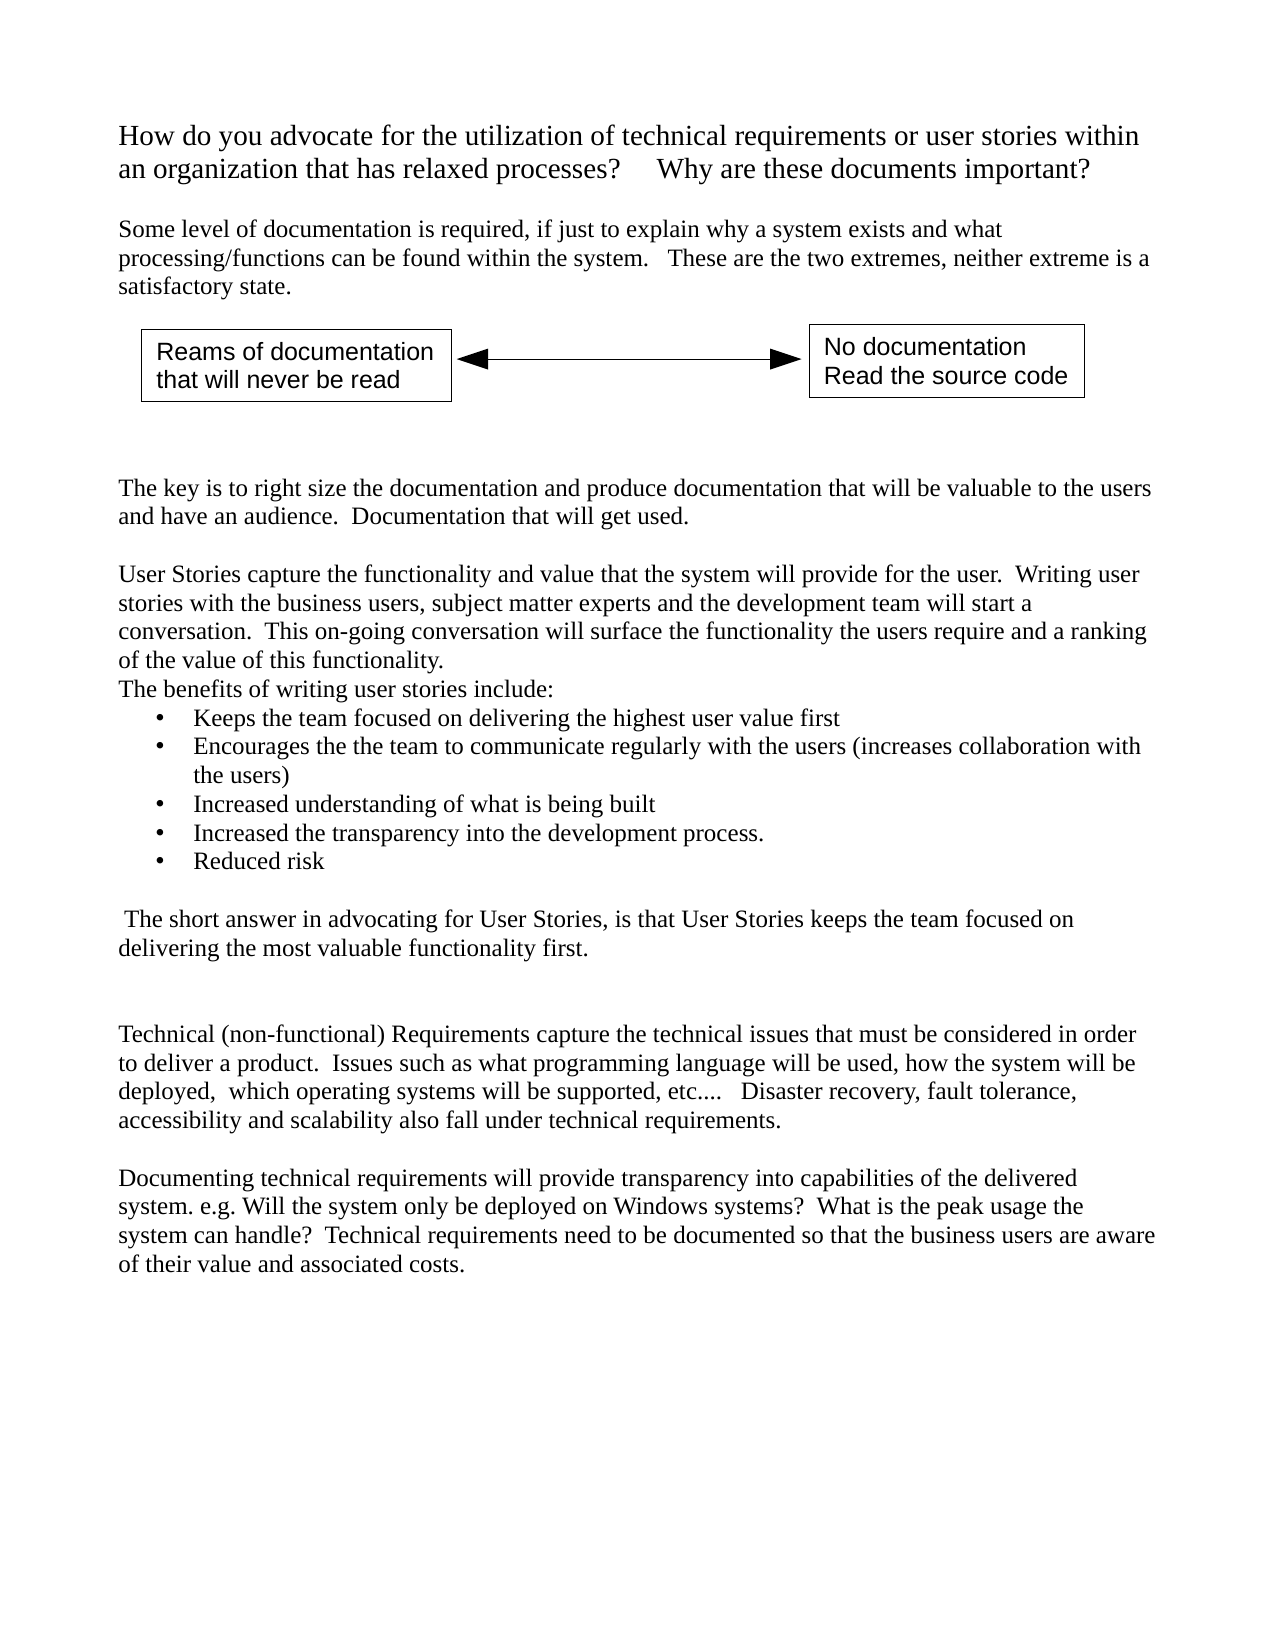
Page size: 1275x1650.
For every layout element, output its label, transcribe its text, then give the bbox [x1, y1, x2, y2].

list Reduced risk [156, 846, 1157, 875]
list Keeps the team focused on delivering the highest user value first [156, 703, 1157, 731]
text The benefits of writing user stories include: [118, 674, 1157, 703]
text Some level of documentation is required, if just to explain why a system exists and what processing/functions can be found within the system. These are the two extremes, neither extreme is a satisfactory state. [118, 214, 1157, 300]
text How do you advocate for the utilization of technical requirements or user stories within an organization that has relaxed processes? Why are these documents important? [118, 118, 1157, 185]
text User Stories capture the functionality and value that the system will provide for the user. Writing user stories with the business users, subject matter experts and the development team will start a conversation. This on-going conversation will surface the functionality the users require and a ranking of the value of this functionality. [118, 559, 1157, 674]
list Encourages the the team to communicate regularly with the users (increases collaboration with the users) [156, 731, 1157, 789]
text Documenting technical requirements will provide transparency into capabilities of the delivered system. e.g. Will the system only be deployed on Windows systems? What is the peak usage the system can handle? Technical requirements need to be documented so that the business users are aware of their value and associated costs. [118, 1163, 1157, 1278]
text Technical (non-functional) Requirements capture the technical issues that must be considered in order to deliver a product. Issues such as what programming language will be used, how the system will be deployed, which operating systems will be supported, etc.... Disaster recovery, fault tolerance, accessibility and scalability also fall under technical requirements. [118, 1019, 1157, 1134]
text The key is to right size the documentation and produce documentation that will be valuable to the users and have an audience. Documentation that will get used. [118, 473, 1157, 530]
list Increased understanding of what is being built [156, 789, 1157, 818]
list Increased the transparency into the development process. [156, 818, 1157, 846]
text The short answer in advocating for User Stories, is that User Stories keeps the team focused on delivering the most valuable functionality first. [118, 904, 1157, 961]
